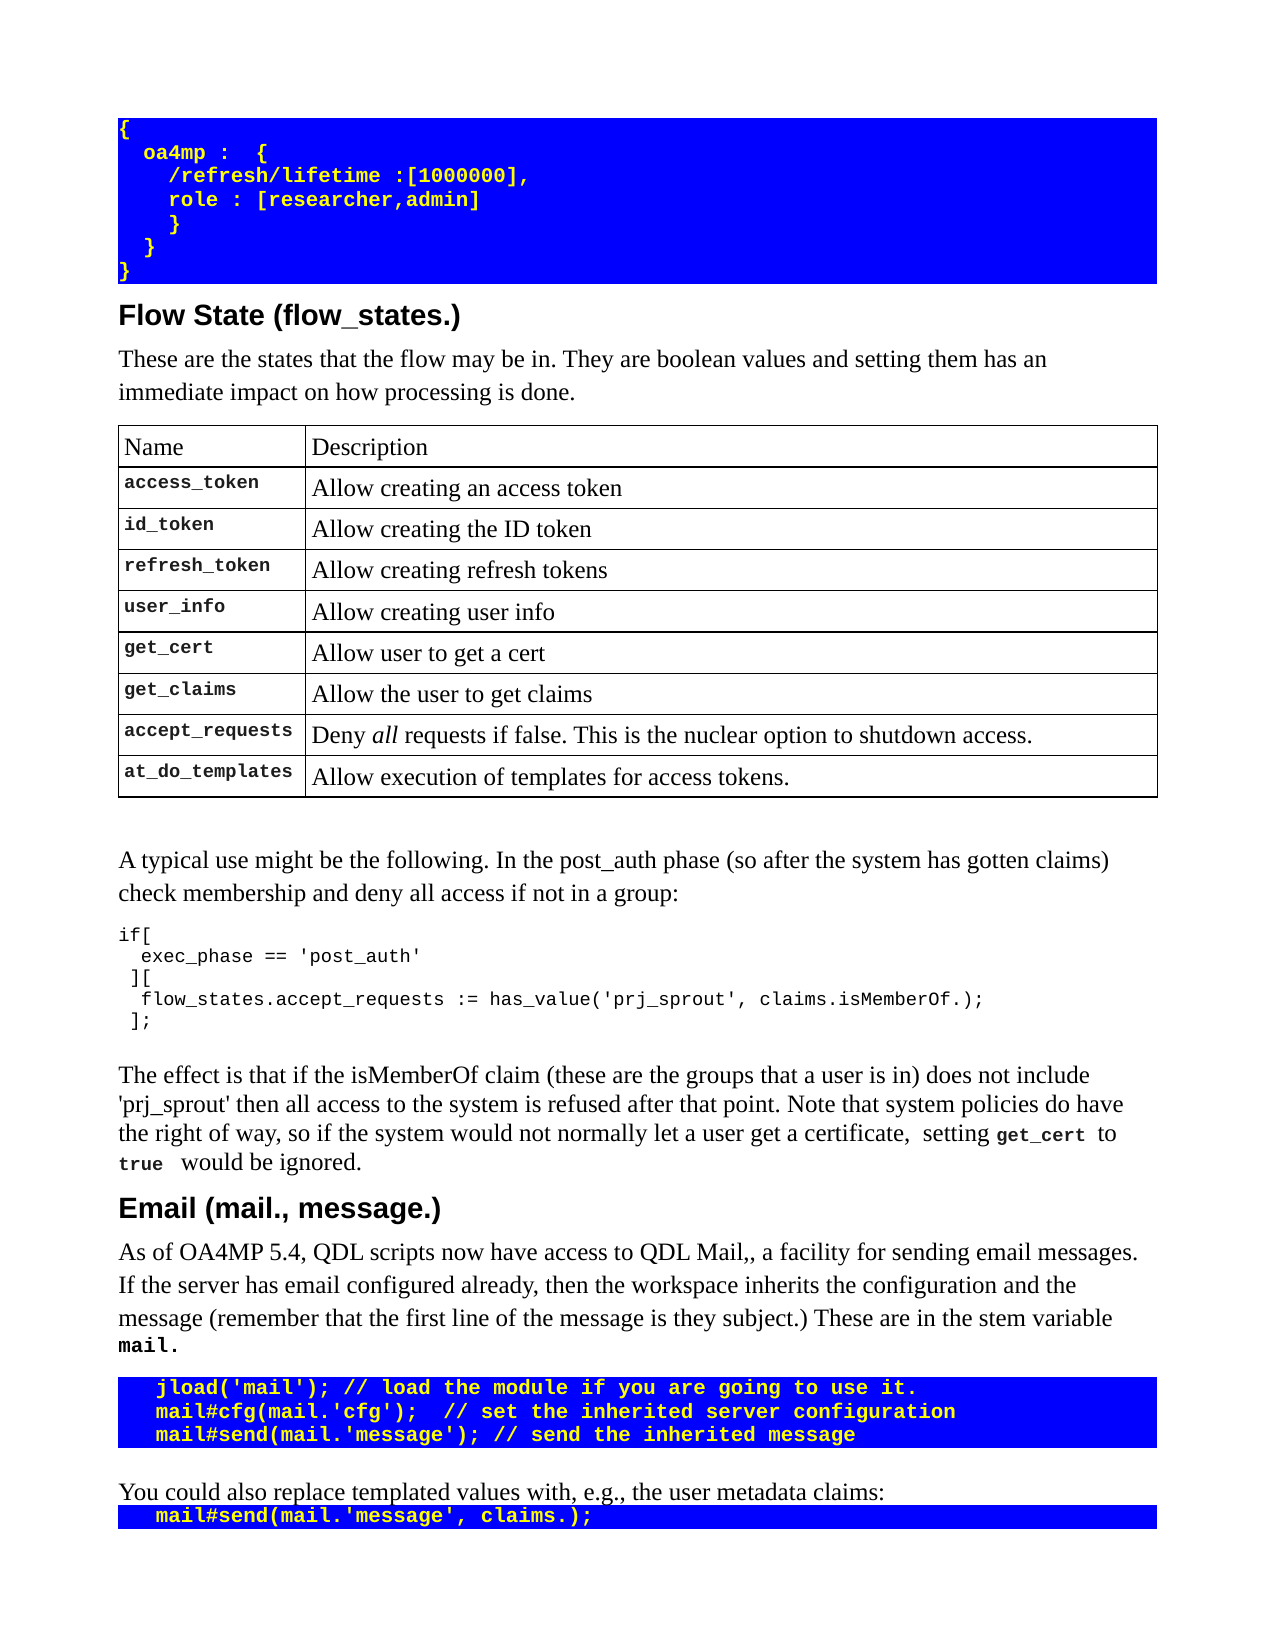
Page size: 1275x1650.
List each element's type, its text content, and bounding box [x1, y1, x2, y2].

text mail#cfg(mail.'cfg'); // set the inherited server configuration [118, 1401, 1157, 1424]
table_header Name [119, 426, 305, 466]
text mail#send(mail.'message', claims.); [118, 1505, 1157, 1529]
text role : [researcher,admin] [118, 189, 1157, 213]
table_cell get_claims [119, 674, 305, 714]
text A typical use might be the following. In the post_auth phase (so after the system has gotten claims) check membership and deny all access if not in a group: [118, 845, 1157, 907]
text You could also replace templated values with, e.g., the user metadata claims: [118, 1477, 1157, 1505]
table_cell refresh_token [119, 550, 305, 590]
table_cell user_info [119, 591, 305, 631]
text mail#send(mail.'message'); // send the inherited message [118, 1424, 1157, 1448]
text } [118, 236, 1157, 260]
text jload('mail'); // load the module if you are going to use it. [118, 1377, 1157, 1401]
text } [118, 260, 1157, 284]
text ][ [118, 968, 1157, 989]
subtitle Email (mail., message.) [118, 1191, 1157, 1224]
text /refresh/lifetime :[1000000], [118, 165, 1157, 189]
table_cell get_cert [119, 633, 305, 673]
table_cell Allow creating refresh tokens [306, 550, 1157, 590]
table_cell accept_requests [119, 715, 305, 755]
table_cell Allow the user to get claims [306, 674, 1157, 714]
table_header Description [306, 426, 1157, 466]
text As of OA4MP 5.4, QDL scripts now have access to QDL Mail,, a facility for sending email messages. If the server has email configured already, then the workspace inherits the configuration and the message (remember that the first line of the message is they subject.) These are in the stem variable mail. [118, 1237, 1157, 1359]
table_cell access_token [119, 468, 305, 508]
table_cell Allow creating an access token [306, 468, 1157, 508]
table_cell at_do_templates [119, 756, 305, 796]
text flow_states.accept_requests := has_value('prj_sprout', claims.isMemberOf.); [118, 989, 1157, 1011]
table_cell Allow creating user info [306, 591, 1157, 631]
text These are the states that the flow may be in. They are boolean values and setting them has an immediate impact on how processing is done. [118, 344, 1157, 406]
text if[ [118, 926, 1157, 947]
table_cell Allow creating the ID token [306, 509, 1157, 549]
subtitle Flow State (flow_states.) [118, 298, 1157, 332]
table_cell id_token [119, 509, 305, 549]
table_cell Allow execution of templates for access tokens. [306, 756, 1157, 796]
table_cell Allow user to get a cert [306, 633, 1157, 673]
text oa4mp : { [118, 142, 1157, 165]
text } [118, 213, 1157, 236]
text ]; [118, 1011, 1157, 1061]
text The effect is that if the isMemberOf claim (these are the groups that a user is in) does not include 'prj_sprout' then all access to the system is refused after that point. Note that system policies do have the right of way, so if the system would not normally let a user get a certificate, setting get_cert to true would be ignored. [118, 1061, 1157, 1176]
table_cell Deny all requests if false. This is the nuclear option to shutdown access. [306, 715, 1157, 755]
text exec_phase == 'post_auth' [118, 947, 1157, 968]
text { [118, 118, 1157, 142]
